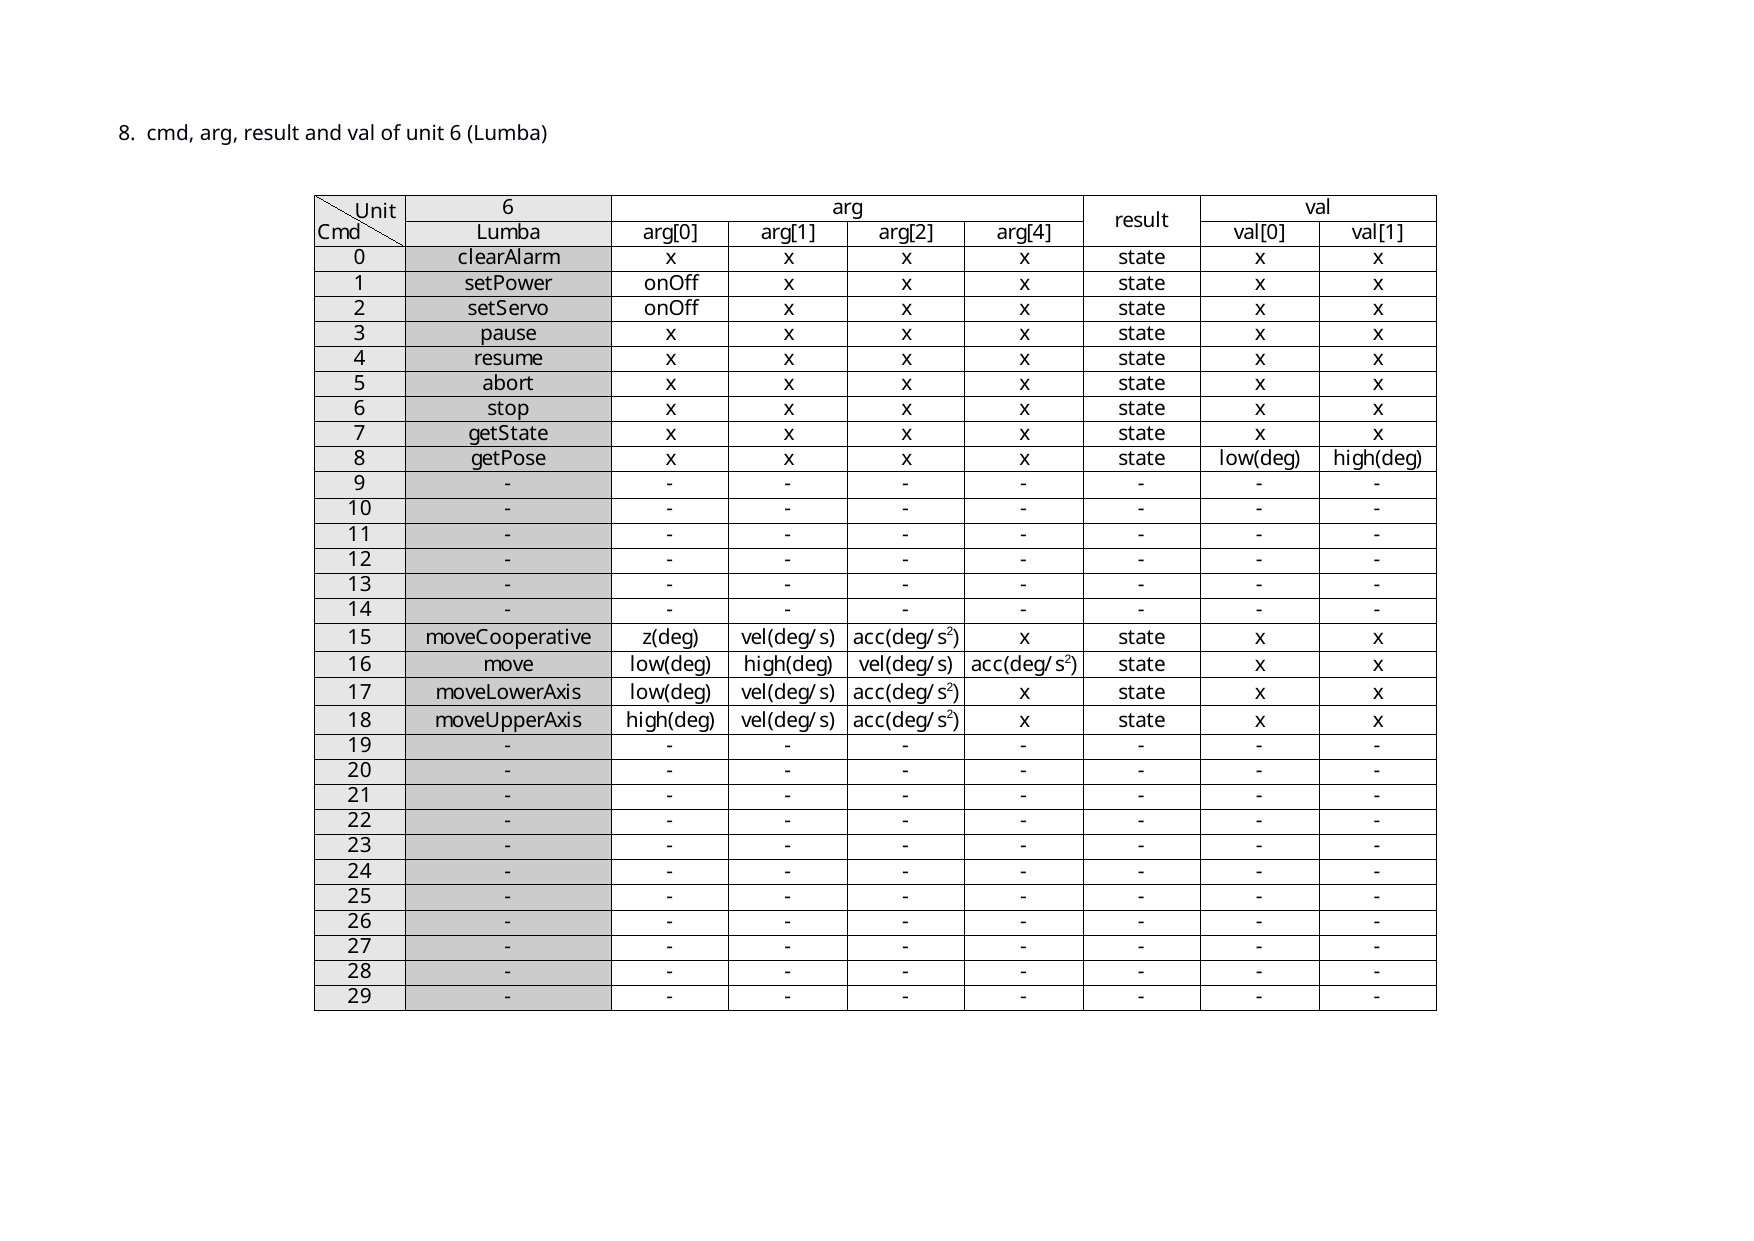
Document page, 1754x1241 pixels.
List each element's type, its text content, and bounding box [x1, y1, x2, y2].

text 8. cmd, arg, result and val of unit 6 (Lumba) [118, 118, 1636, 147]
